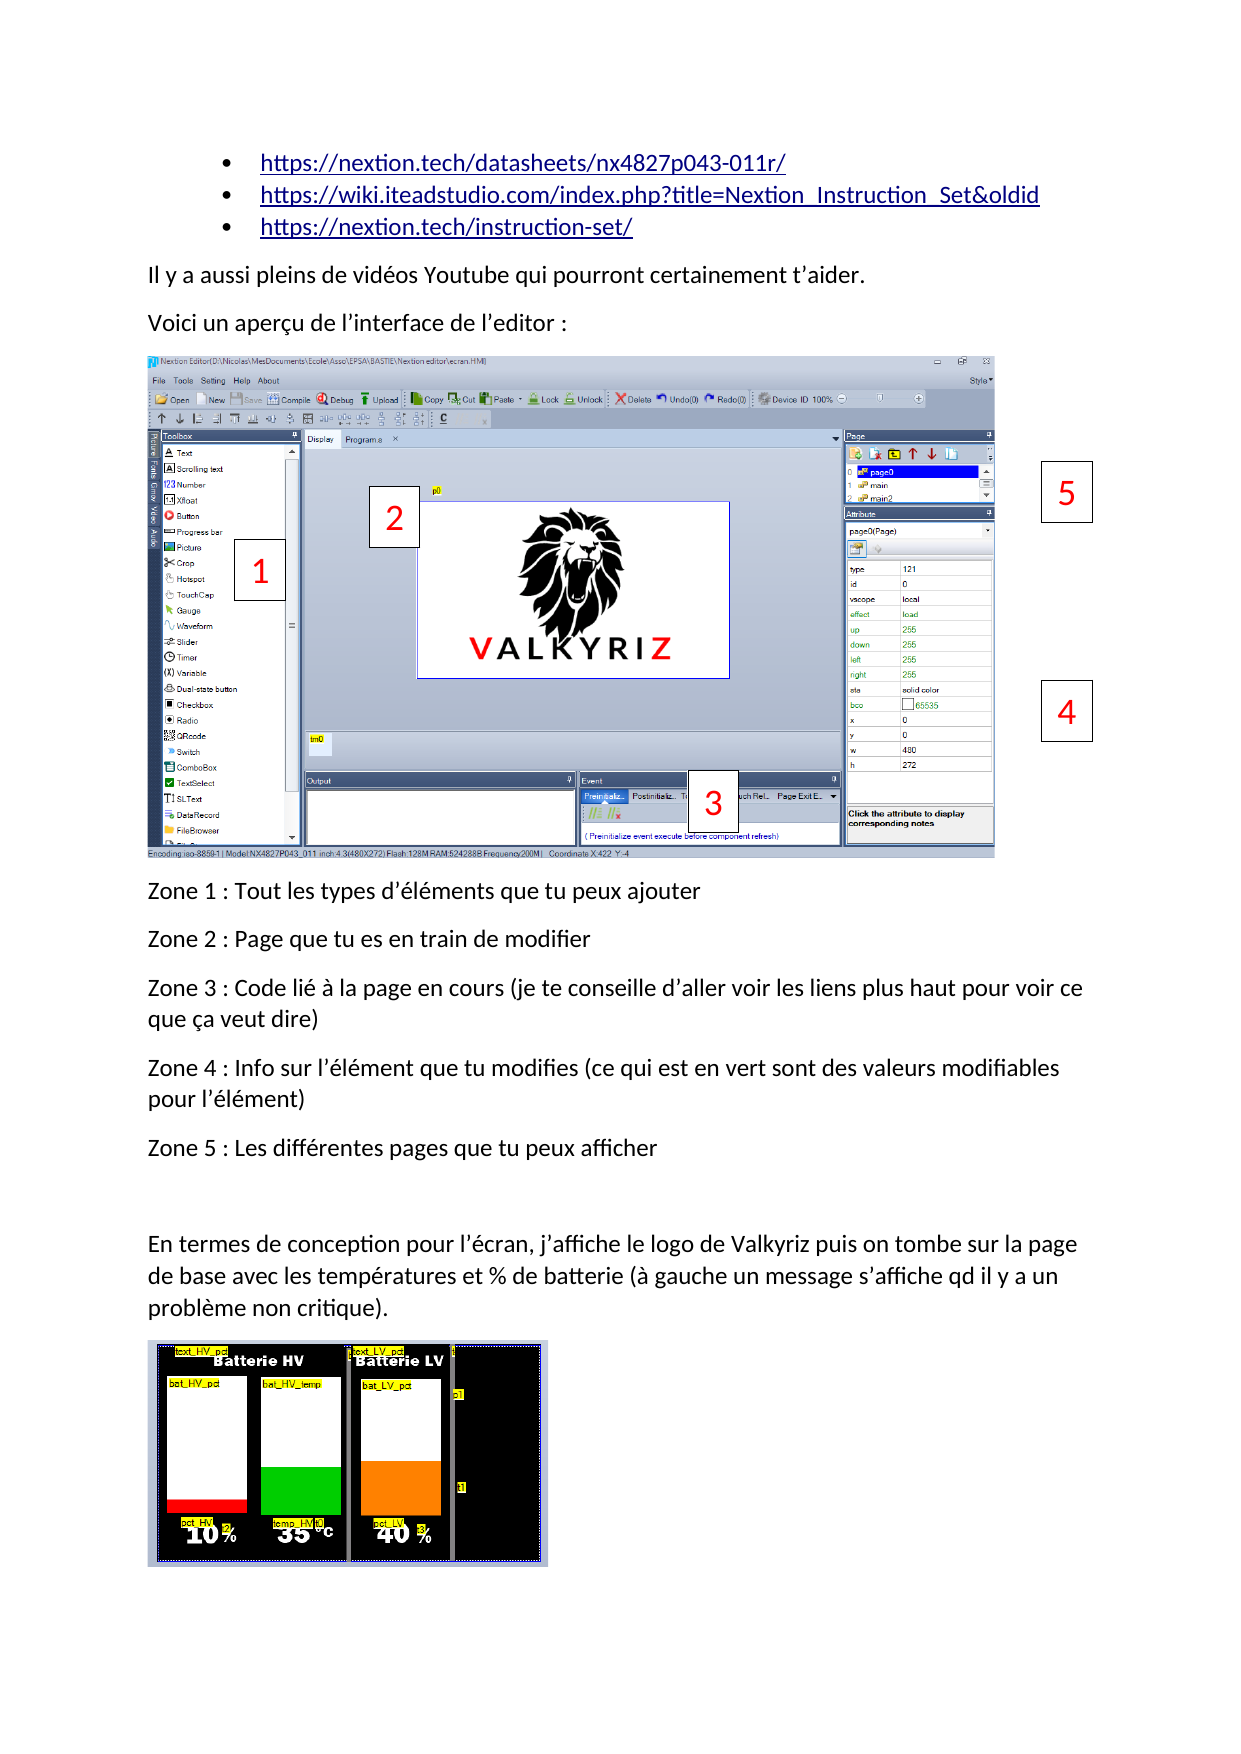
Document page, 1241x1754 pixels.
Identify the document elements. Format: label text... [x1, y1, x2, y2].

text 3 [703, 779, 723, 824]
text 2 [385, 494, 404, 540]
list https://nextion.tech/datasheets/nx4827p043-011r/ [223, 148, 1093, 178]
text Zone 1 : Tout les types d’éléments que tu peux ajouter [148, 875, 1093, 906]
text Zone 3 : Code lié à la page en cours (je te conseille d’aller voir les liens plus haut pour voir ce que ça veut dire) [148, 972, 1093, 1034]
text En termes de conception pour l’écran, j’affiche le logo de Valkyriz puis on tombe sur la page de base avec les températures et % de batterie (à gauche un message s’affiche qd il y a un problème non critique). [148, 1228, 1093, 1322]
text 1 [250, 547, 270, 593]
text Zone 2 : Page que tu es en train de modifier [148, 923, 1093, 954]
text Il y a aussi pleins de vidéos Youtube qui pourront certainement t’aider. [148, 259, 1093, 290]
list https://wiki.iteadstudio.com/index.php?title=Nextion_Instruction_Set&oldid [223, 179, 1093, 210]
text 4 [1057, 688, 1077, 733]
list https://nextion.tech/instruction-set/ [223, 211, 1093, 241]
text Zone 4 : Info sur l’élément que tu modifies (ce qui est en vert sont des valeurs modifiables pour l’élément) [148, 1052, 1093, 1114]
text Zone 5 : Les différentes pages que tu peux afficher [148, 1132, 1093, 1162]
text 5 [1057, 469, 1077, 515]
text Voici un aperçu de l’interface de l’editor : [148, 308, 1093, 338]
